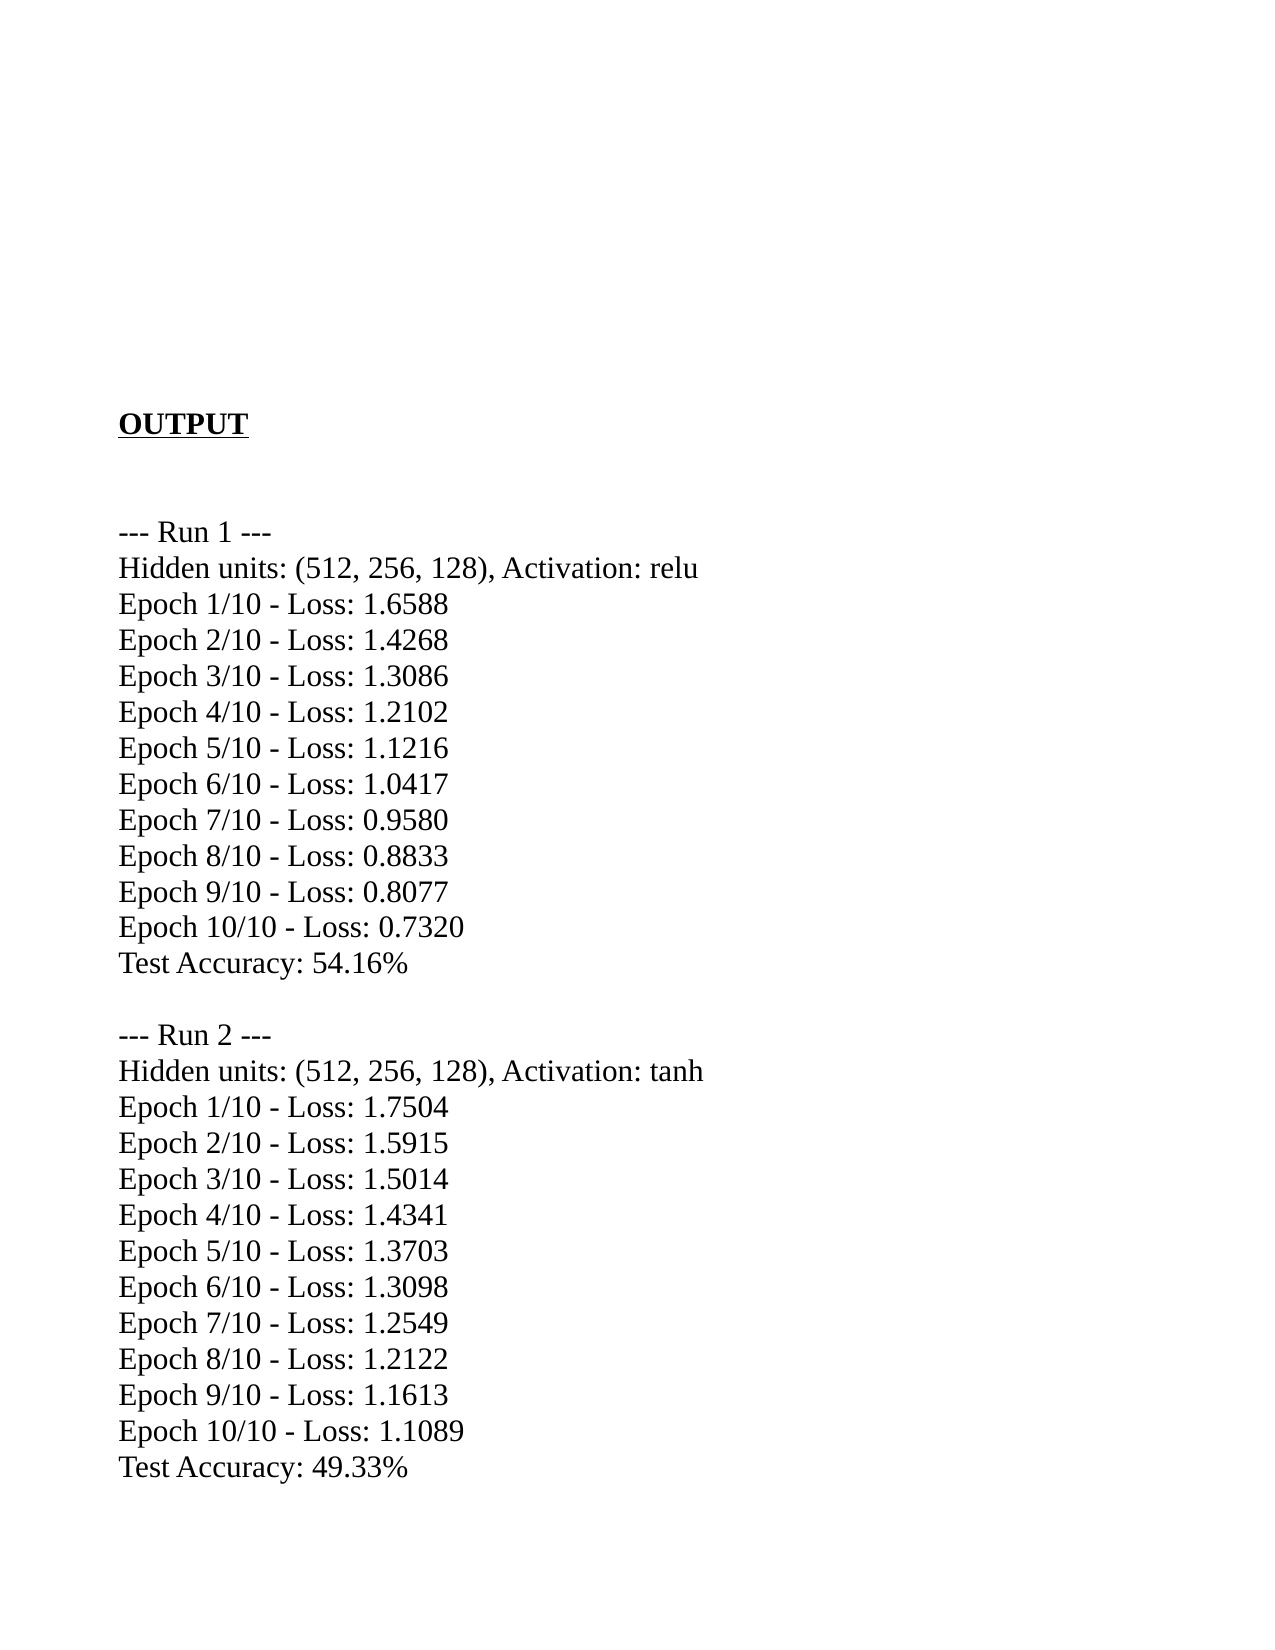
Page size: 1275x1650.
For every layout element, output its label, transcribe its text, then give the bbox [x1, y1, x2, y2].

text Epoch 6/10 - Loss: 1.0417 [118, 765, 1157, 801]
text OUTPUT [118, 406, 1157, 442]
text Epoch 6/10 - Loss: 1.3098 [118, 1268, 1157, 1304]
text Epoch 2/10 - Loss: 1.4268 [118, 621, 1157, 657]
text Test Accuracy: 49.33% [118, 1448, 1157, 1484]
text --- Run 1 --- [118, 513, 1157, 549]
text Hidden units: (512, 256, 128), Activation: tanh [118, 1052, 1157, 1088]
text Epoch 8/10 - Loss: 0.8833 [118, 837, 1157, 873]
text Epoch 5/10 - Loss: 1.3703 [118, 1232, 1157, 1268]
text Epoch 3/10 - Loss: 1.5014 [118, 1160, 1157, 1196]
text Epoch 9/10 - Loss: 1.1613 [118, 1376, 1157, 1412]
text Epoch 4/10 - Loss: 1.2102 [118, 693, 1157, 729]
text Epoch 10/10 - Loss: 1.1089 [118, 1412, 1157, 1448]
text Epoch 8/10 - Loss: 1.2122 [118, 1340, 1157, 1376]
text Epoch 5/10 - Loss: 1.1216 [118, 729, 1157, 765]
text Test Accuracy: 54.16% [118, 945, 1157, 981]
text Epoch 3/10 - Loss: 1.3086 [118, 657, 1157, 693]
text --- Run 2 --- [118, 1017, 1157, 1052]
text Epoch 10/10 - Loss: 0.7320 [118, 909, 1157, 945]
text Epoch 7/10 - Loss: 0.9580 [118, 801, 1157, 837]
text Epoch 1/10 - Loss: 1.7504 [118, 1088, 1157, 1124]
text Epoch 9/10 - Loss: 0.8077 [118, 873, 1157, 909]
text Epoch 1/10 - Loss: 1.6588 [118, 585, 1157, 621]
text Epoch 2/10 - Loss: 1.5915 [118, 1124, 1157, 1160]
text Hidden units: (512, 256, 128), Activation: relu [118, 549, 1157, 585]
text Epoch 7/10 - Loss: 1.2549 [118, 1304, 1157, 1340]
text Epoch 4/10 - Loss: 1.4341 [118, 1196, 1157, 1232]
